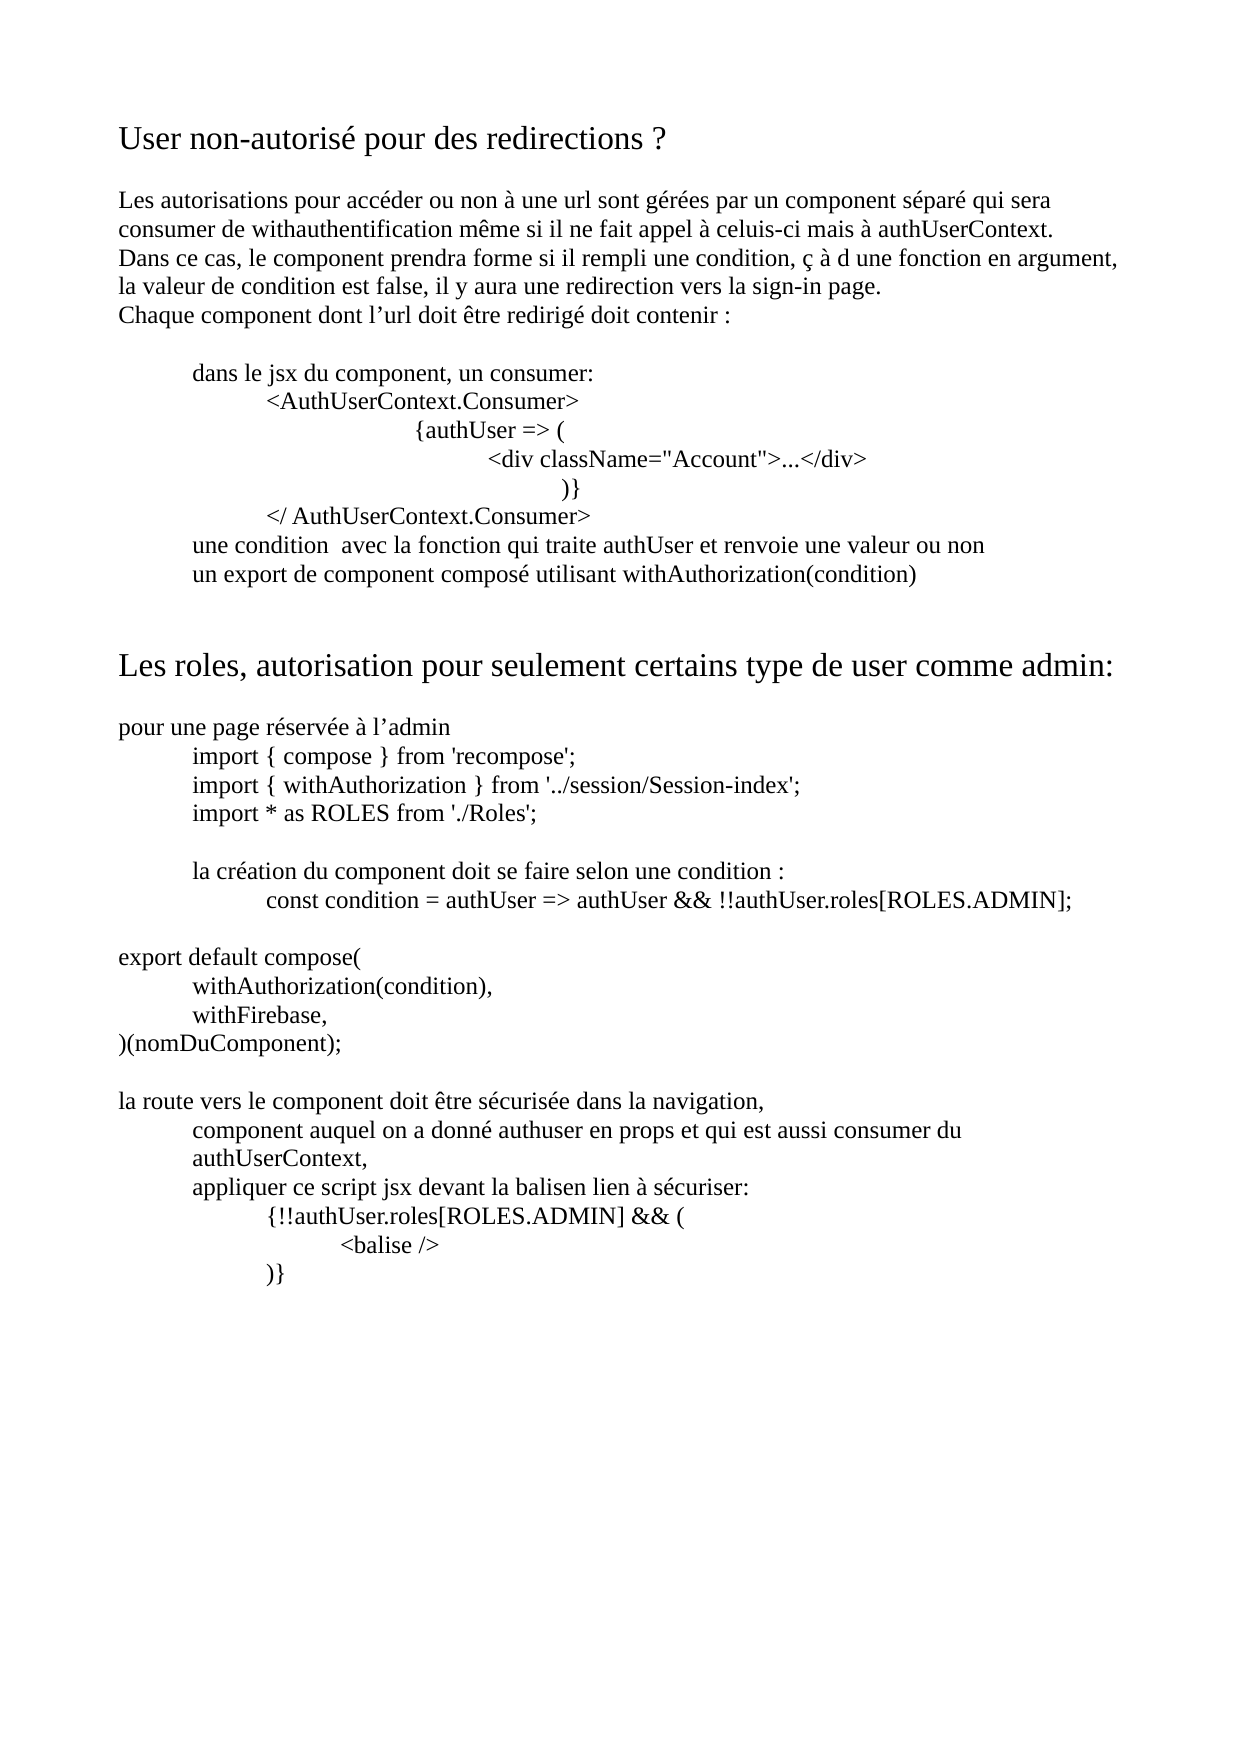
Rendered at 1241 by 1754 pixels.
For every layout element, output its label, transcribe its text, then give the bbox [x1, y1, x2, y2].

text import * as ROLES from './Roles'; [118, 798, 1122, 827]
text )} [118, 473, 1122, 501]
text )(nomDuComponent); [118, 1028, 1122, 1057]
text <div className="Account">...</div> [118, 444, 1122, 473]
text Dans ce cas, le component prendra forme si il rempli une condition, ç à d une fonction en argument, la valeur de condition est false, il y aura une redirection vers la sign-in page. [118, 243, 1122, 300]
text component auquel on a donné authuser en props et qui est aussi consumer du authUserContext, [118, 1115, 1122, 1172]
text const condition = authUser => authUser && !!authUser.roles[ROLES.ADMIN]; [118, 885, 1122, 913]
text import { compose } from 'recompose'; [118, 741, 1122, 770]
text withFirebase, [118, 1000, 1122, 1028]
text )} [118, 1258, 1122, 1287]
text appliquer ce script jsx devant la balisen lien à sécuriser: [118, 1172, 1122, 1201]
text {!!authUser.roles[ROLES.ADMIN] && ( [118, 1201, 1122, 1230]
text export default compose( [118, 942, 1122, 971]
text import { withAuthorization } from '../session/Session-index'; [118, 770, 1122, 798]
text dans le jsx du component, un consumer: [118, 358, 1122, 386]
text la route vers le component doit être sécurisée dans la navigation, [118, 1086, 1122, 1115]
text Chaque component dont l’url doit être redirigé doit contenir : [118, 300, 1122, 329]
text <AuthUserContext.Consumer> [118, 386, 1122, 415]
text pour une page réservée à l’admin [118, 712, 1122, 741]
text une condition avec la fonction qui traite authUser et renvoie une valeur ou non [118, 530, 1122, 559]
text un export de component composé utilisant withAuthorization(condition) [118, 559, 1122, 588]
text Les roles, autorisation pour seulement certains type de user comme admin: [118, 645, 1122, 683]
text </ AuthUserContext.Consumer> [118, 501, 1122, 530]
text {authUser => ( [118, 415, 1122, 444]
text la création du component doit se faire selon une condition : [118, 856, 1122, 885]
text User non-autorisé pour des redirections ? [118, 118, 1122, 156]
text Les autorisations pour accéder ou non à une url sont gérées par un component séparé qui sera consumer de withauthentification même si il ne fait appel à celuis-ci mais à authUserContext. [118, 185, 1122, 243]
text <balise /> [118, 1230, 1122, 1258]
text withAuthorization(condition), [118, 971, 1122, 1000]
